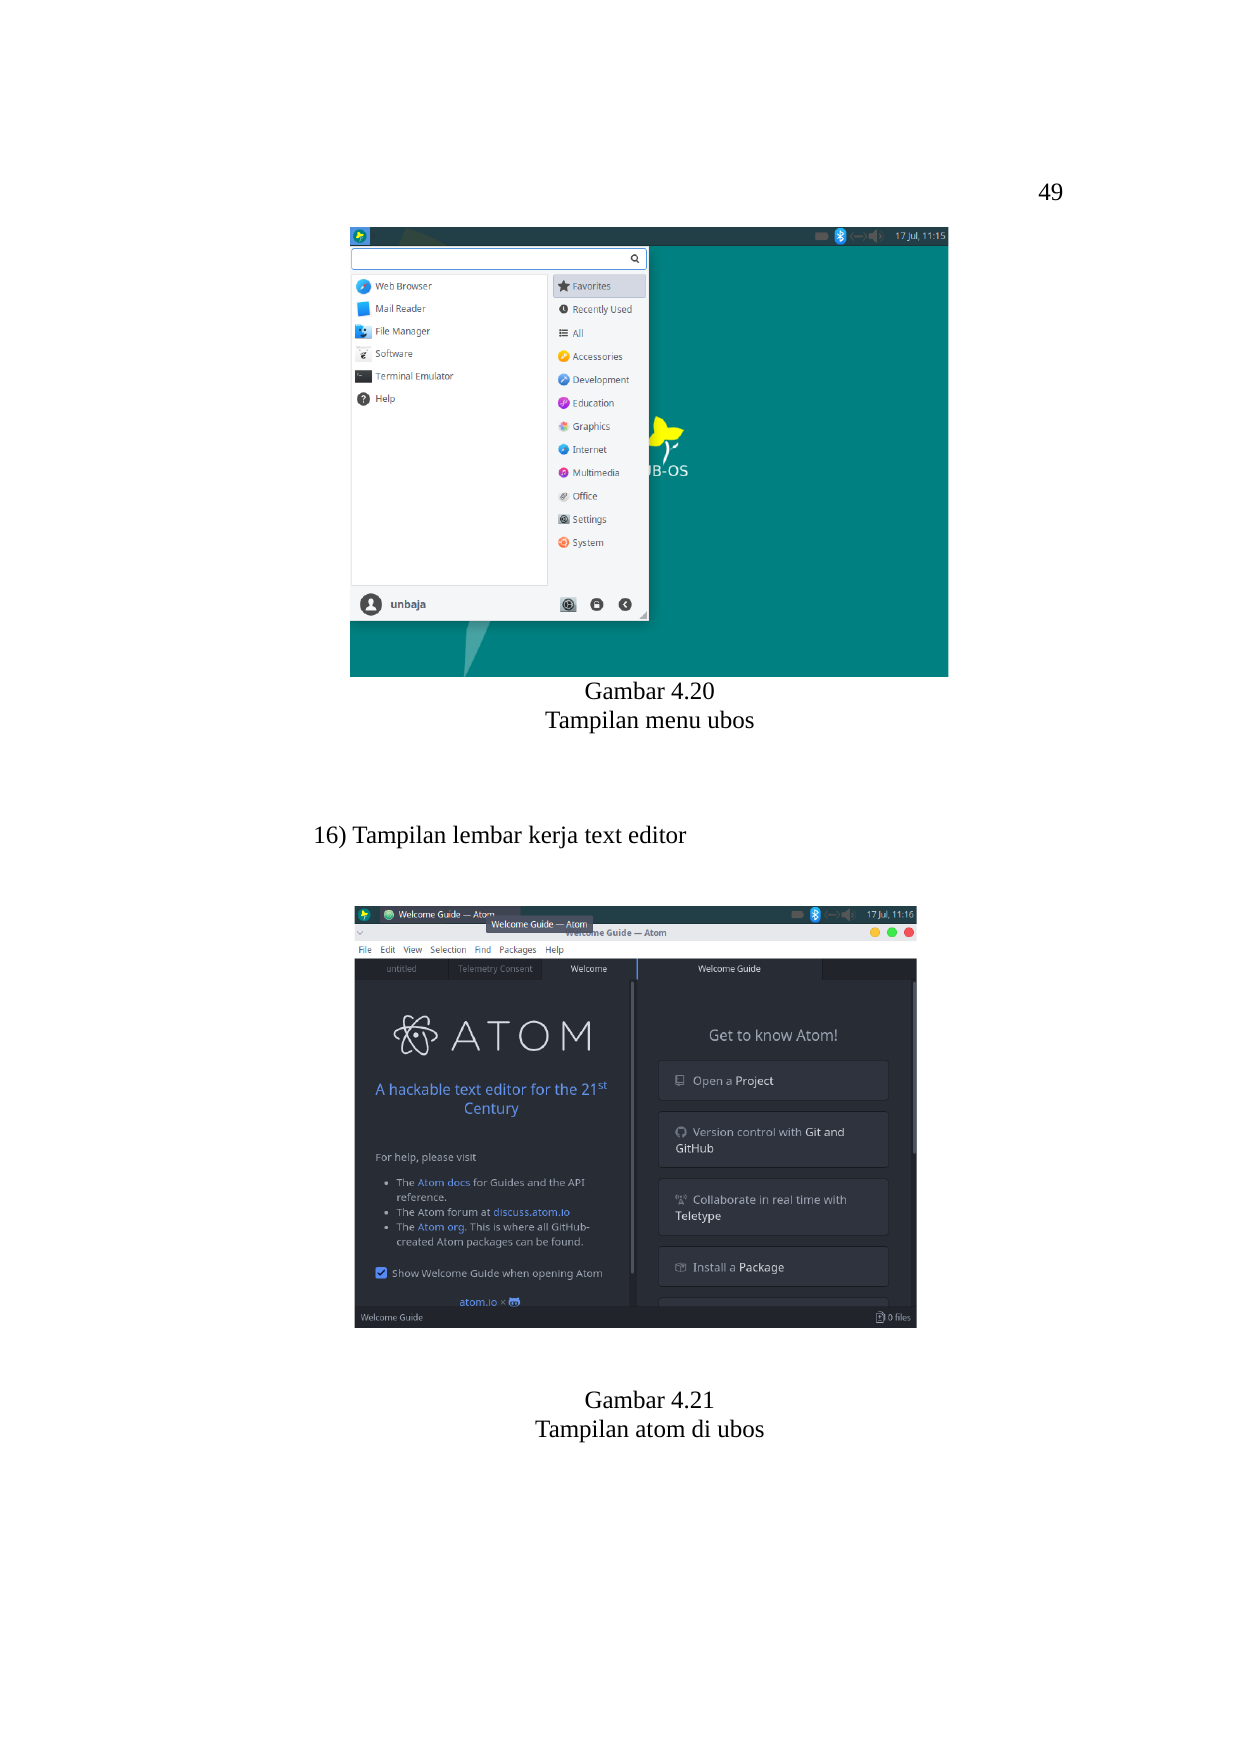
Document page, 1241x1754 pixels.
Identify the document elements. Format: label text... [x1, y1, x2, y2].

text Gambar 4.21 [236, 1386, 1063, 1414]
text Tampilan menu ubos [236, 705, 1063, 734]
text 16) Tampilan lembar kerja text editor [313, 820, 1063, 849]
text Gambar 4.20 [236, 236, 1063, 705]
text Tampilan atom di ubos [236, 1414, 1063, 1443]
picture [350, 227, 949, 677]
picture [354, 906, 917, 1328]
